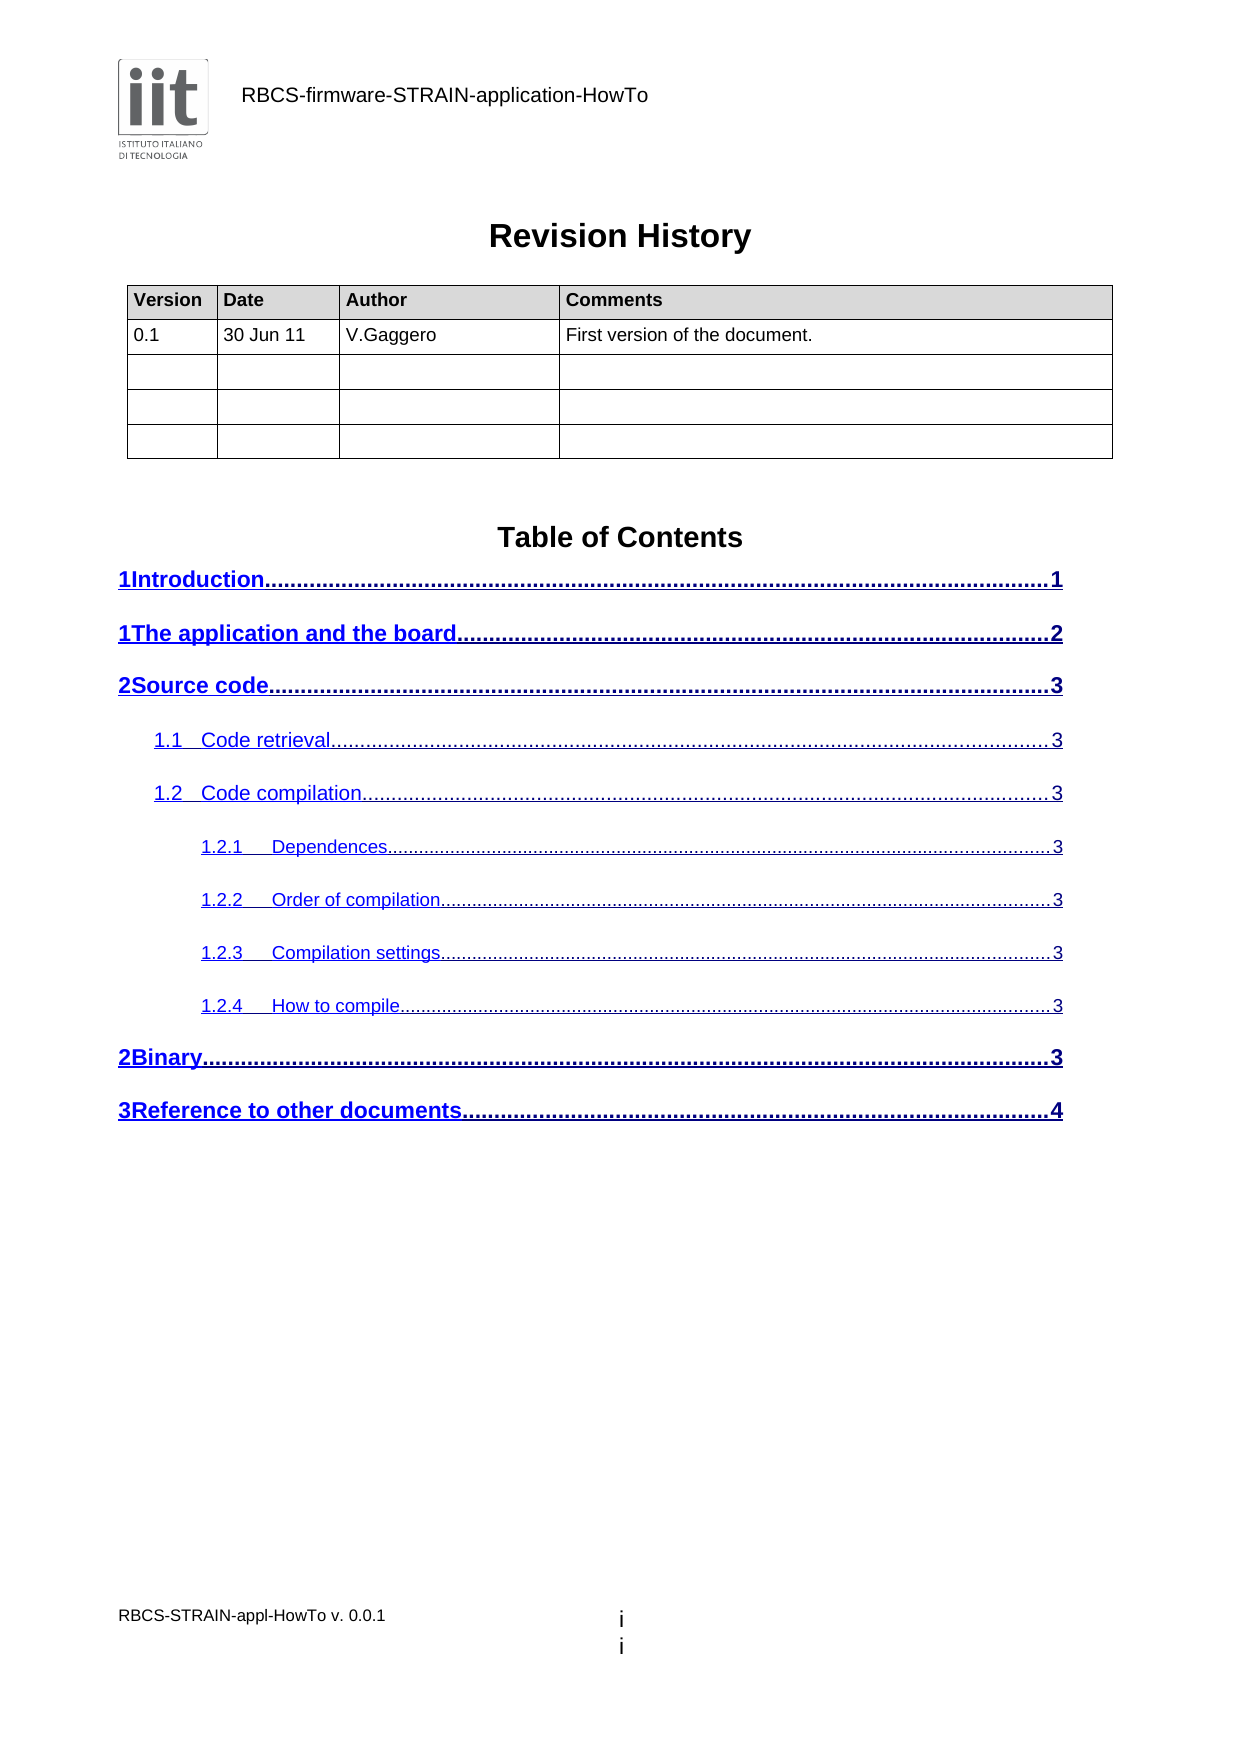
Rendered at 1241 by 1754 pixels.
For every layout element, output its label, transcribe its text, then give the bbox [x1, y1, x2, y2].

text [118, 696, 1063, 700]
table_cell [218, 390, 339, 423]
text [201, 855, 1063, 859]
table_cell 30 Jun 11 [218, 320, 339, 354]
table_cell [340, 390, 559, 423]
text [201, 1014, 1063, 1018]
text [201, 961, 1063, 965]
table_cell [218, 355, 339, 389]
table_header Version [128, 286, 217, 319]
text 1 Introduction 1 [118, 566, 1063, 589]
text 1 The application and the board 2 [118, 619, 1063, 642]
text 1.2 Code compilation 3 [153, 778, 1063, 801]
text 2 Source code 3 [118, 672, 1063, 695]
table_cell [128, 390, 217, 423]
table_cell [218, 425, 339, 458]
table_cell [340, 425, 559, 458]
text 1.2.4 How to compile 3 [201, 990, 1063, 1013]
text [201, 908, 1063, 912]
text [153, 749, 1063, 753]
table_header Author [340, 286, 559, 319]
table_header Date [218, 286, 339, 319]
text 1.2.1 Dependences 3 [201, 831, 1063, 854]
table_cell [128, 425, 217, 458]
table_cell First version of the document. [560, 320, 1112, 354]
text [118, 590, 1063, 594]
table_header Comments [560, 286, 1112, 319]
table_cell [560, 425, 1112, 458]
title Table of Contents [118, 519, 1122, 553]
text 2 Binary 3 [118, 1043, 1063, 1066]
table_cell [340, 355, 559, 389]
text [153, 802, 1063, 806]
table_cell [128, 355, 217, 389]
text 3 Reference to other documents 4 [118, 1096, 1063, 1119]
text Revision History [118, 216, 1122, 254]
text 1.1 Code retrieval 3 [153, 725, 1063, 748]
table_cell V.Gaggero [340, 320, 559, 354]
table_cell [560, 355, 1112, 389]
text 1.2.2 Order of compilation 3 [201, 884, 1063, 907]
table_cell [560, 390, 1112, 423]
text 1.2.3 Compilation settings 3 [201, 937, 1063, 960]
table_cell 0.1 [128, 320, 217, 354]
